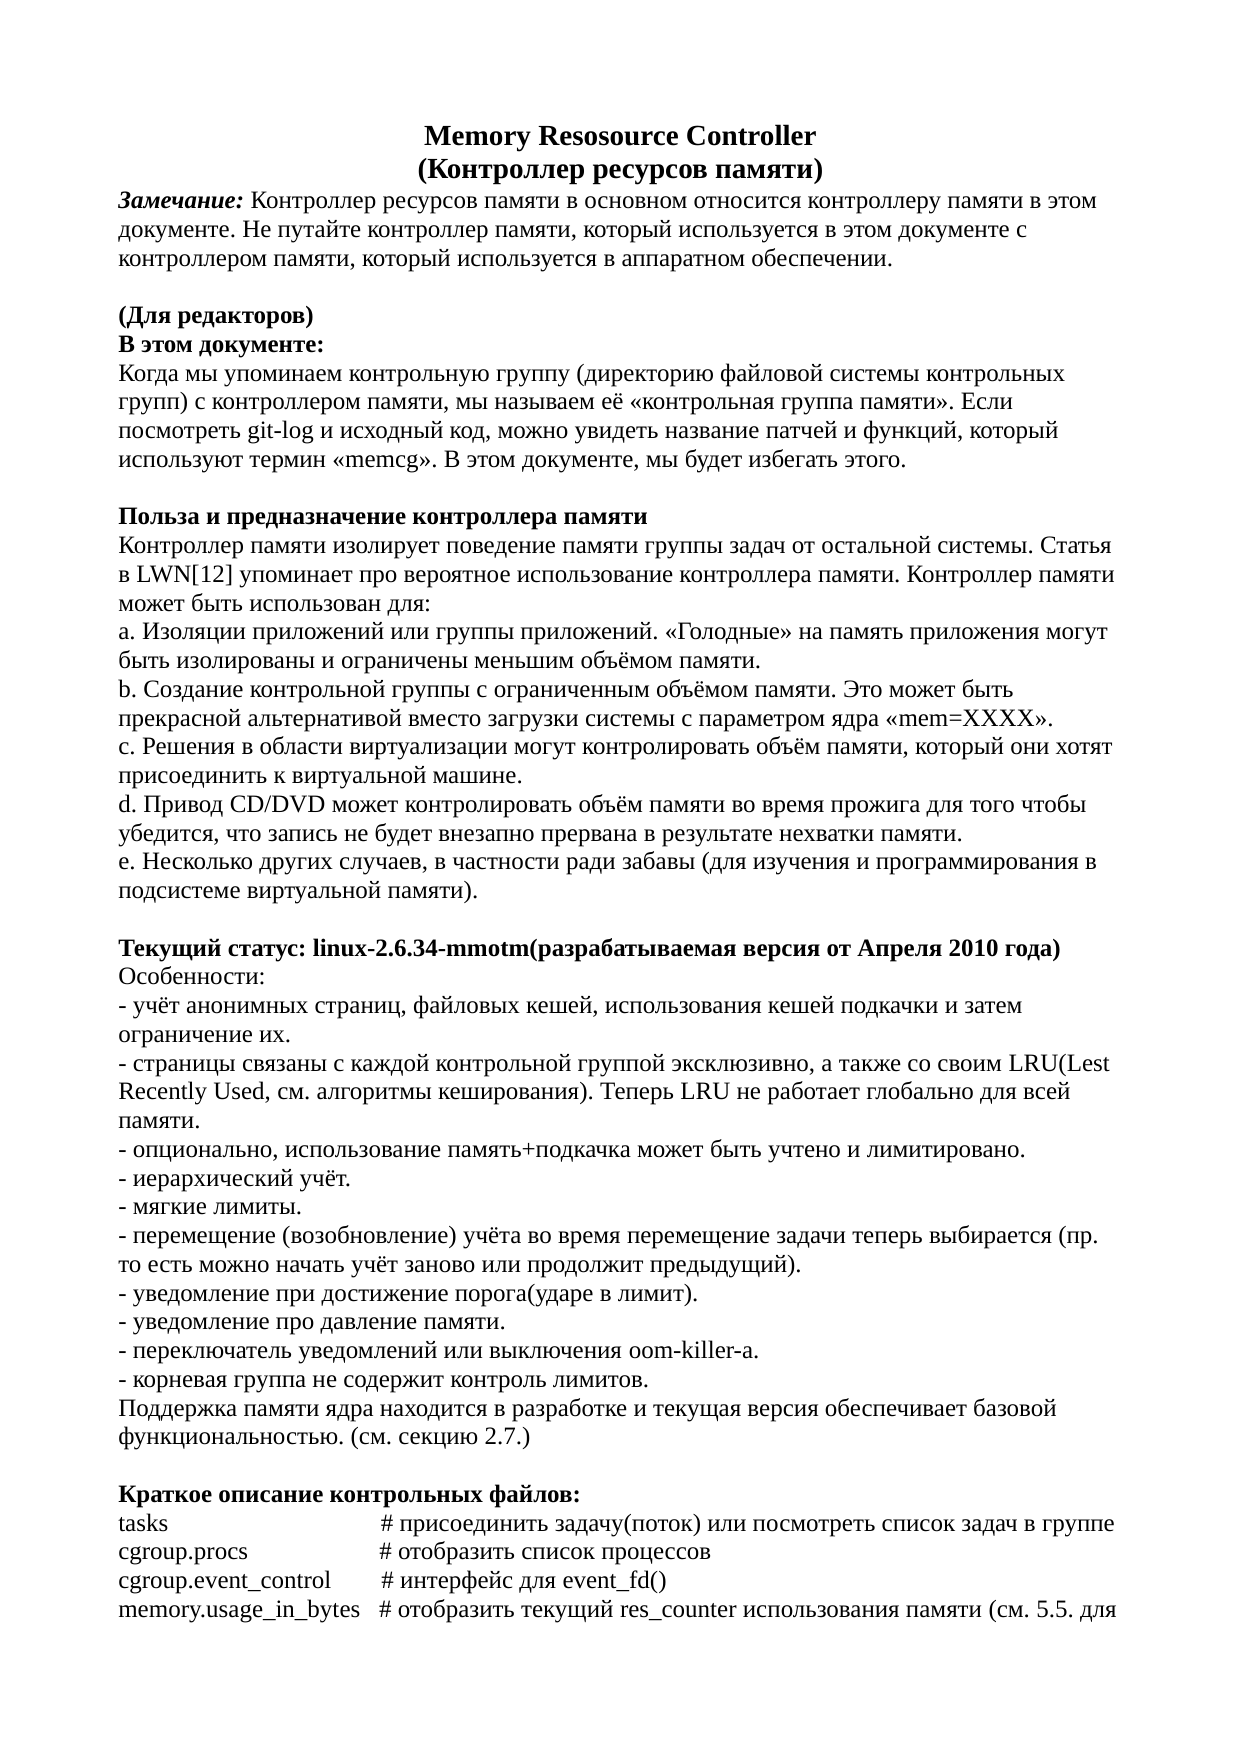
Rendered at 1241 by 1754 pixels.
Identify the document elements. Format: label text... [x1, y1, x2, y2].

text cgroup.event_control # интерфейс для event_fd() [118, 1565, 1122, 1594]
text Краткое описание контрольных файлов: [118, 1479, 1122, 1508]
text В этом документе: [118, 329, 1122, 358]
text d. Привод CD/DVD может контролировать объём памяти во время прожига для того чтобы убедится, что запись не будет внезапно прервана в результате нехватки памяти. [118, 789, 1122, 846]
text (Контроллер ресурсов памяти) [118, 152, 1122, 185]
text c. Решения в области виртуализации могут контролировать объём памяти, который они хотят присоединить к виртуальной машине. [118, 731, 1122, 789]
text Memory Resosource Controller [118, 118, 1122, 152]
text a. Изоляции приложений или группы приложений. «Голодные» на память приложения могут быть изолированы и ограничены меньшим объёмом памяти. [118, 616, 1122, 674]
text Текущий статус: linux-2.6.34-mmotm(разрабатываемая версия от Апреля 2010 года) [118, 933, 1122, 961]
text memory.usage_in_bytes # отобразить текущий res_counter использования памяти (см. 5.5. для [118, 1594, 1122, 1623]
text - уведомление про давление памяти. [118, 1306, 1122, 1335]
text Когда мы упоминаем контрольную группу (директорию файловой системы контрольных групп) с контроллером памяти, мы называем её «контрольная группа памяти». Если посмотреть git-log и исходный код, можно увидеть название патчей и функций, который используют термин «memcg». В этом документе, мы будет избегать этого. [118, 358, 1122, 473]
text - переключатель уведомлений или выключения oom-killer-a. [118, 1335, 1122, 1364]
text (Для редакторов) [118, 300, 1122, 329]
text - перемещение (возобновление) учёта во время перемещение задачи теперь выбирается (пр. то есть можно начать учёт заново или продолжит предыдущий). [118, 1220, 1122, 1278]
text Польза и предназначение контроллера памяти [118, 501, 1122, 530]
text - мягкие лимиты. [118, 1191, 1122, 1220]
text - уведомление при достижение порога(ударе в лимит). [118, 1278, 1122, 1306]
text Особенности: [118, 961, 1122, 990]
text tasks # присоединить задачу(поток) или посмотреть список задач в группе [118, 1508, 1122, 1536]
text cgroup.procs # отобразить список процессов [118, 1536, 1122, 1565]
text - учёт анонимных страниц, файловых кешей, использования кешей подкачки и затем ограничение их. [118, 990, 1122, 1048]
text b. Создание контрольной группы с ограниченным объёмом памяти. Это может быть прекрасной альтернативой вместо загрузки системы с параметром ядра «mem=XXXX». [118, 674, 1122, 731]
text - опционально, использование память+подкачка может быть учтено и лимитировано. [118, 1134, 1122, 1163]
text e. Несколько других случаев, в частности ради забавы (для изучения и программирования в подсистеме виртуальной памяти). [118, 846, 1122, 904]
text - иерархический учёт. [118, 1163, 1122, 1191]
text - корневая группа не содержит контроль лимитов. [118, 1364, 1122, 1393]
text - страницы связаны с каждой контрольной группой эксклюзивно, а также со своим LRU(Lest Recently Used, см. алгоритмы кеширования). Теперь LRU не работает глобально для всей памяти. [118, 1048, 1122, 1134]
text Замечание: Контроллер ресурсов памяти в основном относится контроллеру памяти в этом документе. Не путайте контроллер памяти, который используется в этом документе с контроллером памяти, который используется в аппаратном обеспечении. [118, 185, 1122, 271]
text Поддержка памяти ядра находится в разработке и текущая версия обеспечивает базовой функциональностью. (см. секцию 2.7.) [118, 1393, 1122, 1450]
text Контроллер памяти изолирует поведение памяти группы задач от остальной системы. Статья в LWN[12] упоминает про вероятное использование контроллера памяти. Контроллер памяти может быть использован для: [118, 530, 1122, 616]
